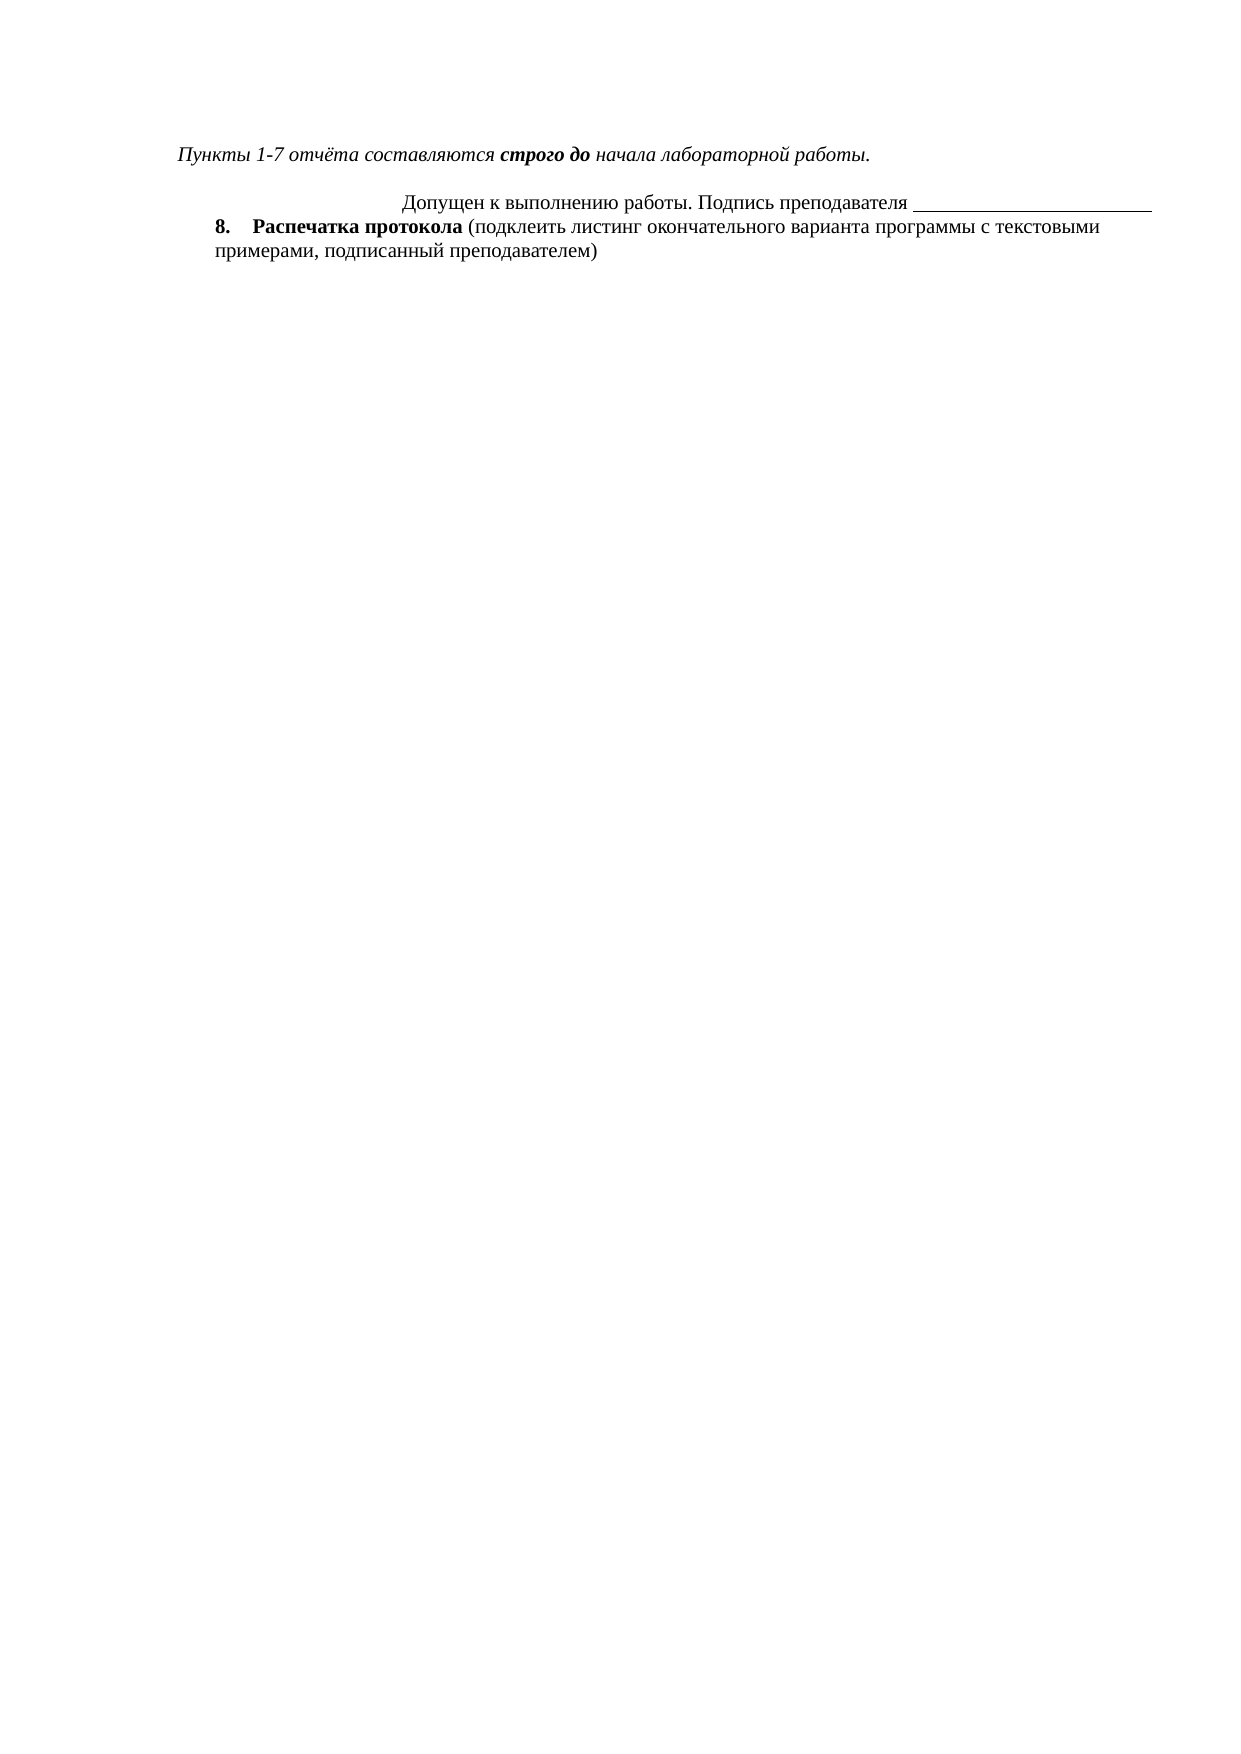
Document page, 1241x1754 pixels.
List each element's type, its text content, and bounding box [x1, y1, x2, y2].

list Распечатка протокола (подклеить листинг окончательного варианта программы с текстовыми примерами, подписанный преподавателем) [215, 214, 1152, 262]
text Пункты 1-7 отчёта составляются строго до начала лабораторной работы. [177, 142, 1152, 166]
text Допущен к выполнению работы. Подпись преподавателя [177, 190, 1152, 214]
